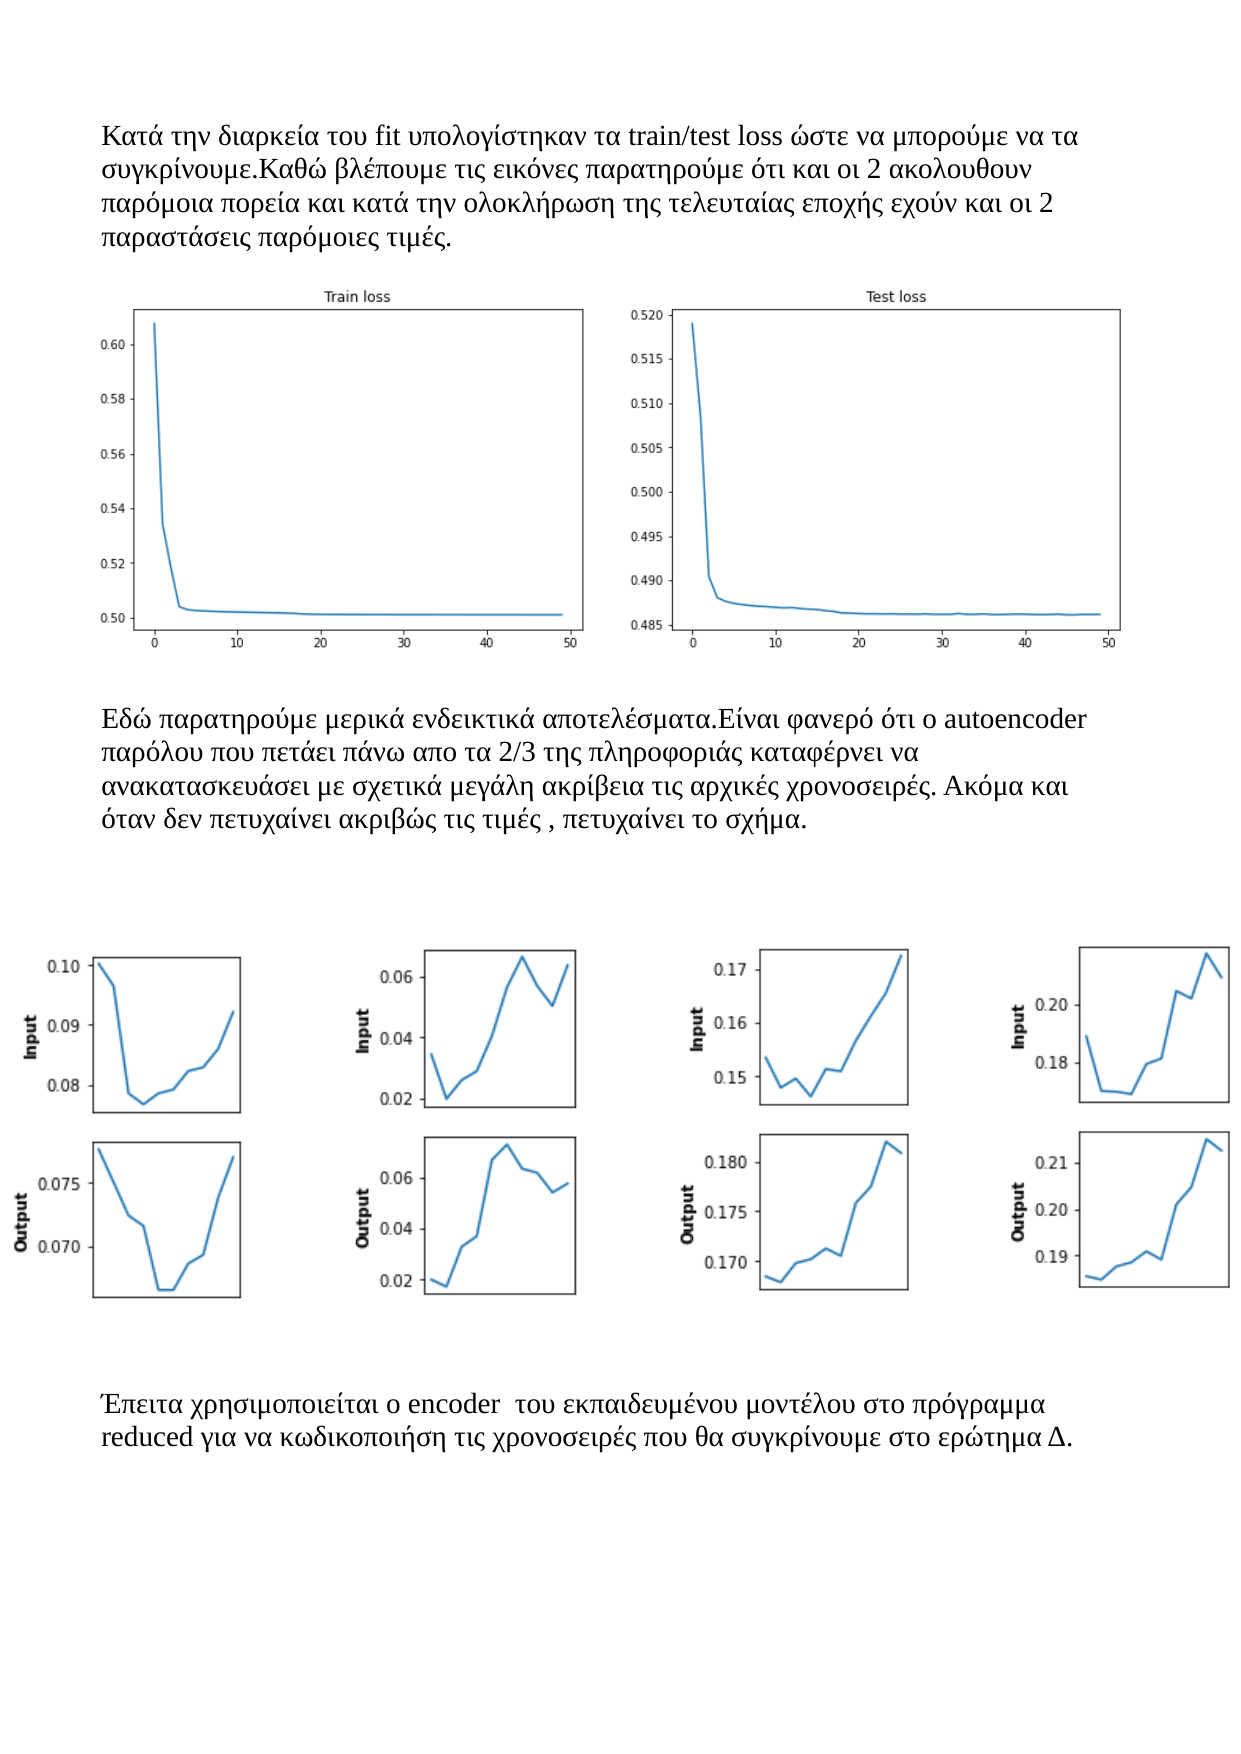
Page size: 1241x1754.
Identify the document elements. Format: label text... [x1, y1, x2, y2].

picture [999, 903, 1241, 1310]
text Κατά την διαρκεία του fit υπολογίστηκαν τα train/test loss ώστε να μπορούμε να τα συγκρίνουμε.Καθώ βλέπουμε τις εικόνες παρατηρούμε ότι και οι 2 ακολουθουν παρόμοια πορεία και κατά την ολοκλήρωση της τελευταίας εποχής εχούν και οι 2 παραστάσεις παρόμοιες τιμές. [101, 118, 1123, 252]
text Εδώ παρατηρούμε μερικά ενδεικτικά αποτελέσματα.Είναι φανερό ότι ο autoencoder παρόλου που πετάει πάνω απο τα 2/3 της πληροφοριάς καταφέρνει να ανακατασκευάσει με σχετικά μεγάλη ακρίβεια τις αρχικές χρονοσειρές. Ακόμα και όταν δεν πετυχαίνει ακριβώς τις τιμές , πετυχαίνει το σχήμα. [101, 701, 1123, 835]
text Έπειτα χρησιμοποιείται ο encoder του εκπαιδευμένου μοντέλου στο πρόγραμμα reduced για να κωδικοποιήση τις χρονοσειρές που θα συγκρίνουμε στο ερώτημα Δ. [101, 1386, 1123, 1453]
picture [673, 932, 919, 1297]
picture [2, 918, 271, 1347]
picture [345, 940, 586, 1311]
picture [91, 282, 1128, 658]
